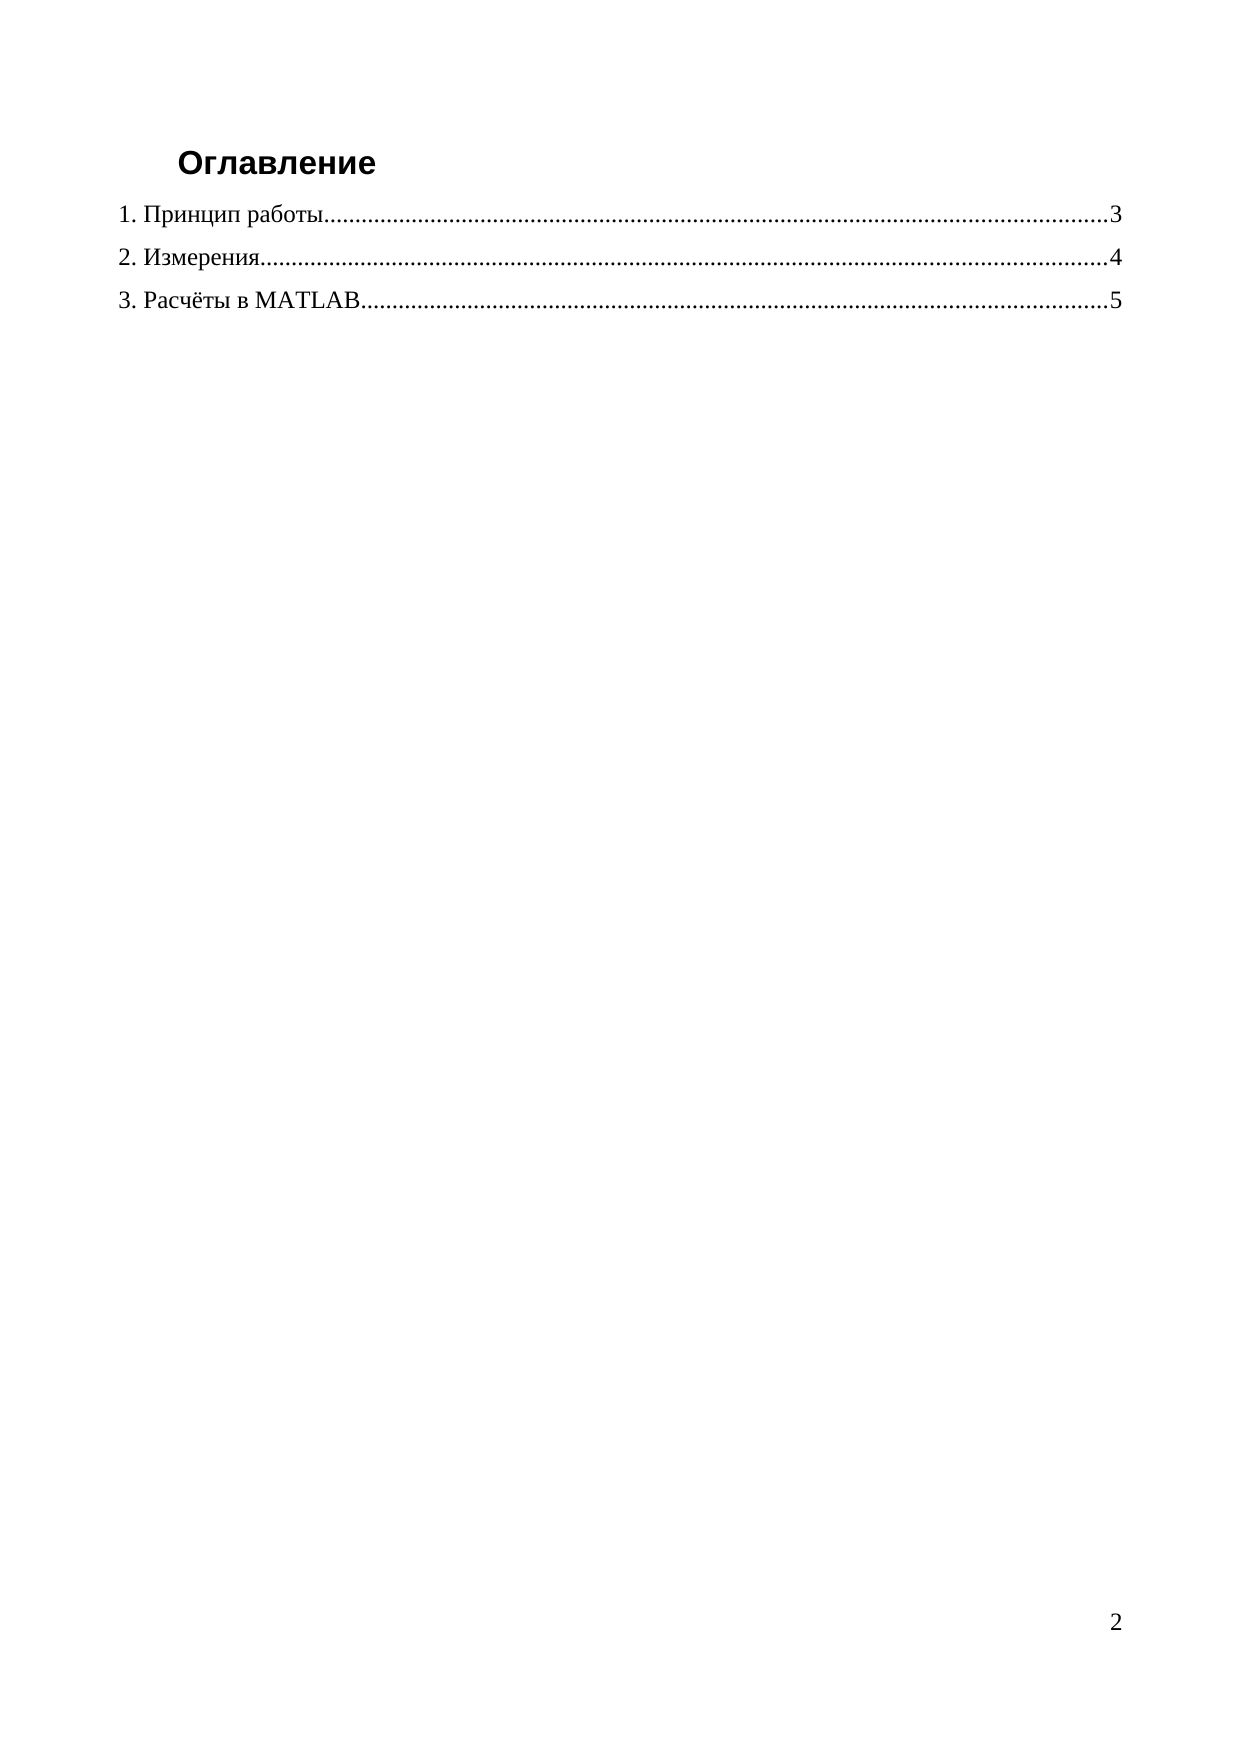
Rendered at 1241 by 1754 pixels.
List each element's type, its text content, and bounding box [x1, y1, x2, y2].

text 1. Принцип работы 3 [118, 199, 1122, 228]
text 3. Расчёты в MATLAB 5 [118, 285, 1122, 314]
text 2. Измерения 4 [118, 242, 1122, 271]
subtitle Оглавление [177, 143, 1122, 181]
